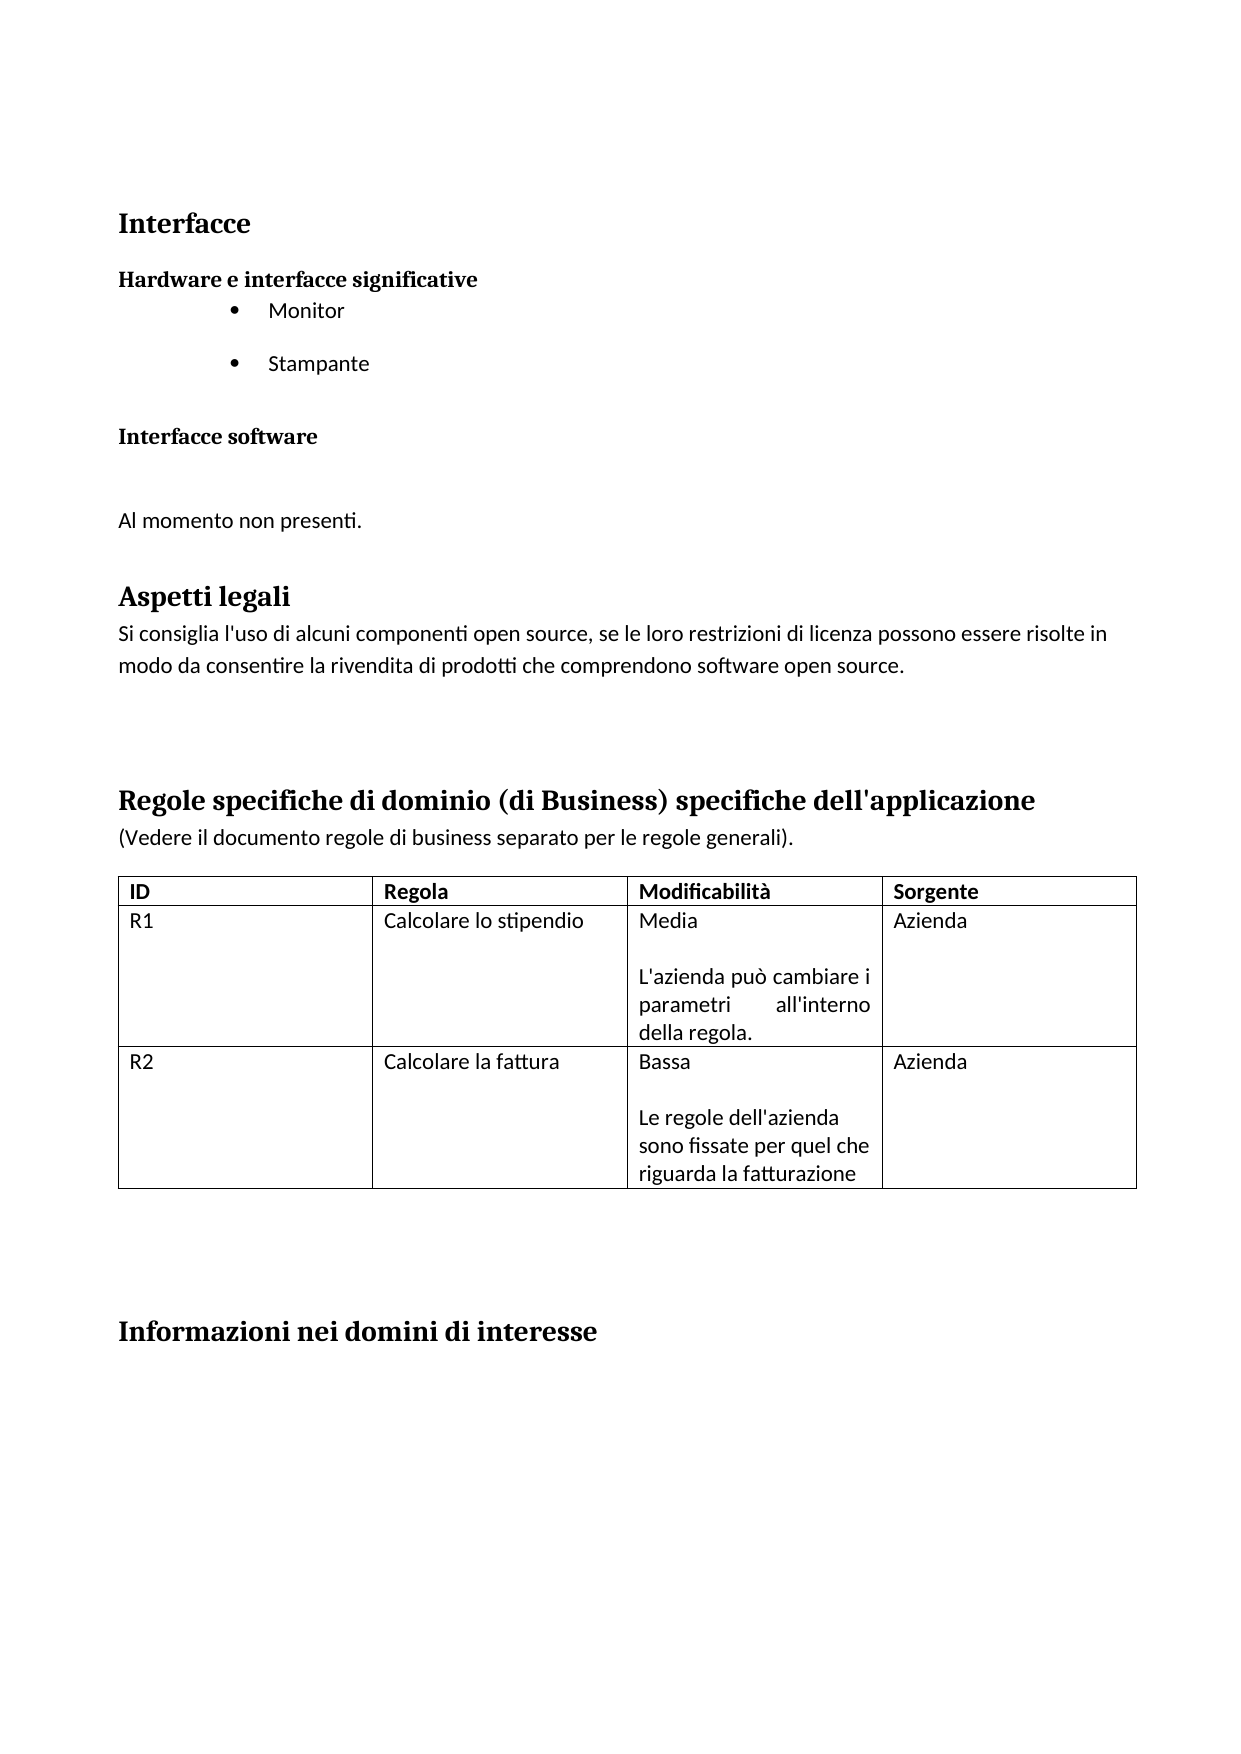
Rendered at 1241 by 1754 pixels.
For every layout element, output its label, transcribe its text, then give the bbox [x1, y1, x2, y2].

list Monitor [231, 297, 1122, 324]
subtitle Interfacce [118, 207, 1122, 241]
table_header ID [119, 877, 372, 905]
table_header Modificabilità [628, 877, 882, 905]
subtitle Regole specifiche di dominio (di Business) specifiche dell'applicazione [118, 784, 1122, 818]
list Stampante [231, 349, 1122, 378]
table_header Regola [373, 877, 627, 905]
table_cell Calcolare la fattura [373, 1047, 627, 1187]
table_cell Calcolare lo stipendio [373, 906, 627, 1046]
table_cell Media L'azienda può cambiare i parametri all'interno della regola. [628, 906, 882, 1046]
table_cell Azienda [883, 1047, 1136, 1187]
subtitle Aspetti legali [118, 581, 1122, 614]
text (Vedere il documento regole di business separato per le regole generali). [118, 823, 1122, 851]
table_header Sorgente [883, 877, 1136, 905]
table_cell R2 [119, 1047, 372, 1187]
subtitle Informazioni nei domini di interesse [118, 1315, 1122, 1349]
table_cell R1 [119, 906, 372, 1046]
table_cell Azienda [883, 906, 1136, 1046]
text Si consiglia l'uso di alcuni componenti open source, se le loro restrizioni di licenza possono essere risolte in modo da consentire la rivendita di prodotti che comprendono software open source. [118, 619, 1122, 679]
subtitle Hardware e interfacce significative [118, 266, 1122, 293]
table_cell Bassa Le regole dell'azienda sono fissate per quel che riguarda la fatturazione [628, 1047, 882, 1187]
subtitle Interfacce software [118, 423, 1122, 450]
text Al momento non presenti. [118, 507, 1122, 535]
